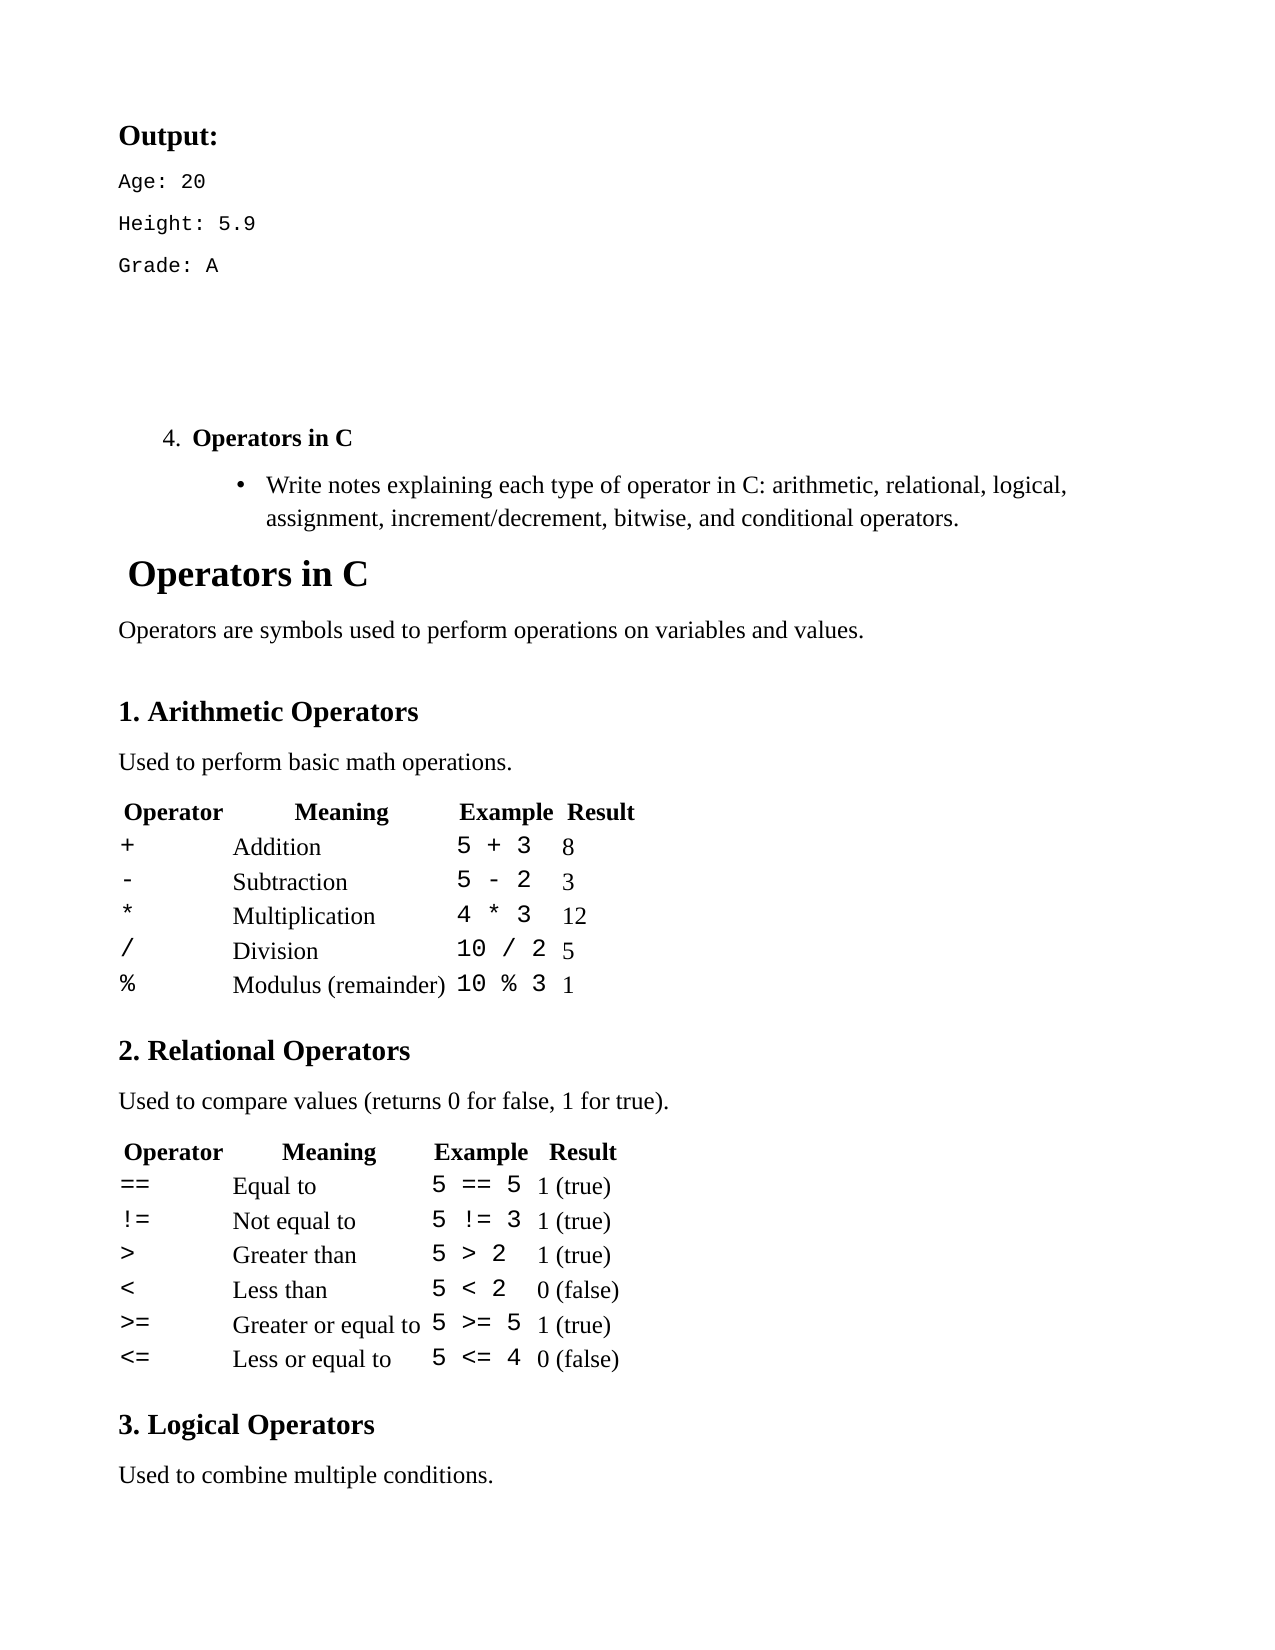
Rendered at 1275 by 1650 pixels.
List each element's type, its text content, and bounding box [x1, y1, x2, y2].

table_cell Not equal to [230, 1203, 428, 1238]
table_cell 1 [559, 968, 643, 1002]
table_cell 5 >= 5 [429, 1307, 534, 1341]
table_cell Equal to [230, 1169, 428, 1203]
text Grade: A [118, 255, 1157, 278]
table_cell 12 [559, 898, 643, 933]
subtitle 3. Logical Operators [118, 1407, 1157, 1441]
table_cell Division [230, 933, 453, 967]
subtitle 1. Arithmetic Operators [118, 694, 1157, 727]
table_cell 1 (true) [534, 1238, 632, 1272]
table_header Example [429, 1134, 534, 1168]
table_cell Greater or equal to [230, 1307, 428, 1341]
subtitle Output: [118, 118, 1157, 152]
table_cell Subtraction [230, 864, 453, 898]
table_cell Multiplication [230, 898, 453, 933]
table_header Result [534, 1134, 632, 1168]
table_cell 1 (true) [534, 1203, 632, 1238]
list Operators in C [162, 423, 1157, 452]
table_cell == [117, 1169, 229, 1203]
subtitle 2. Relational Operators [118, 1033, 1157, 1067]
table_cell Less than [230, 1272, 428, 1307]
table_cell > [117, 1238, 229, 1272]
table_header Result [559, 795, 643, 829]
table_cell * [117, 898, 229, 933]
table_cell 5 == 5 [429, 1169, 534, 1203]
table_cell < [117, 1272, 229, 1307]
table_header Example [454, 795, 559, 829]
table_cell 10 % 3 [454, 968, 559, 1002]
table_header Meaning [230, 1134, 428, 1168]
table_cell <= [117, 1341, 229, 1376]
table_cell 0 (false) [534, 1341, 632, 1376]
table_cell Modulus (remainder) [230, 968, 453, 1002]
table_cell Addition [230, 829, 453, 864]
table_cell 5 + 3 [454, 829, 559, 864]
table_cell / [117, 933, 229, 967]
text Height: 5.9 [118, 213, 1157, 237]
table_cell Greater than [230, 1238, 428, 1272]
table_cell Less or equal to [230, 1341, 428, 1376]
table_cell 8 [559, 829, 643, 864]
table_cell 5 - 2 [454, 864, 559, 898]
table_cell 4 * 3 [454, 898, 559, 933]
table_cell 5 > 2 [429, 1238, 534, 1272]
table_header Meaning [230, 795, 453, 829]
list Write notes explaining each type of operator in C: arithmetic, relational, logical, assignment, increment/decrement, bitwise, and conditional operators. [236, 470, 1157, 532]
table_cell 1 (true) [534, 1307, 632, 1341]
table_cell 10 / 2 [454, 933, 559, 967]
table_cell 3 [559, 864, 643, 898]
table_cell 5 <= 4 [429, 1341, 534, 1376]
table_cell + [117, 829, 229, 864]
table_header Operator [117, 795, 229, 829]
subtitle Operators in C [118, 551, 1157, 594]
table_cell 5 < 2 [429, 1272, 534, 1307]
table_cell 0 (false) [534, 1272, 632, 1307]
table_cell - [117, 864, 229, 898]
table_header Operator [117, 1134, 229, 1168]
text Used to combine multiple conditions. [118, 1460, 1157, 1489]
text Age: 20 [118, 171, 1157, 195]
table_cell != [117, 1203, 229, 1238]
table_cell >= [117, 1307, 229, 1341]
table_cell 5 != 3 [429, 1203, 534, 1238]
text Operators are symbols used to perform operations on variables and values. [118, 615, 1157, 644]
text Used to compare values (returns 0 for false, 1 for true). [118, 1086, 1157, 1115]
table_cell 5 [559, 933, 643, 967]
text Used to perform basic math operations. [118, 747, 1157, 776]
table_cell % [117, 968, 229, 1002]
table_cell 1 (true) [534, 1169, 632, 1203]
